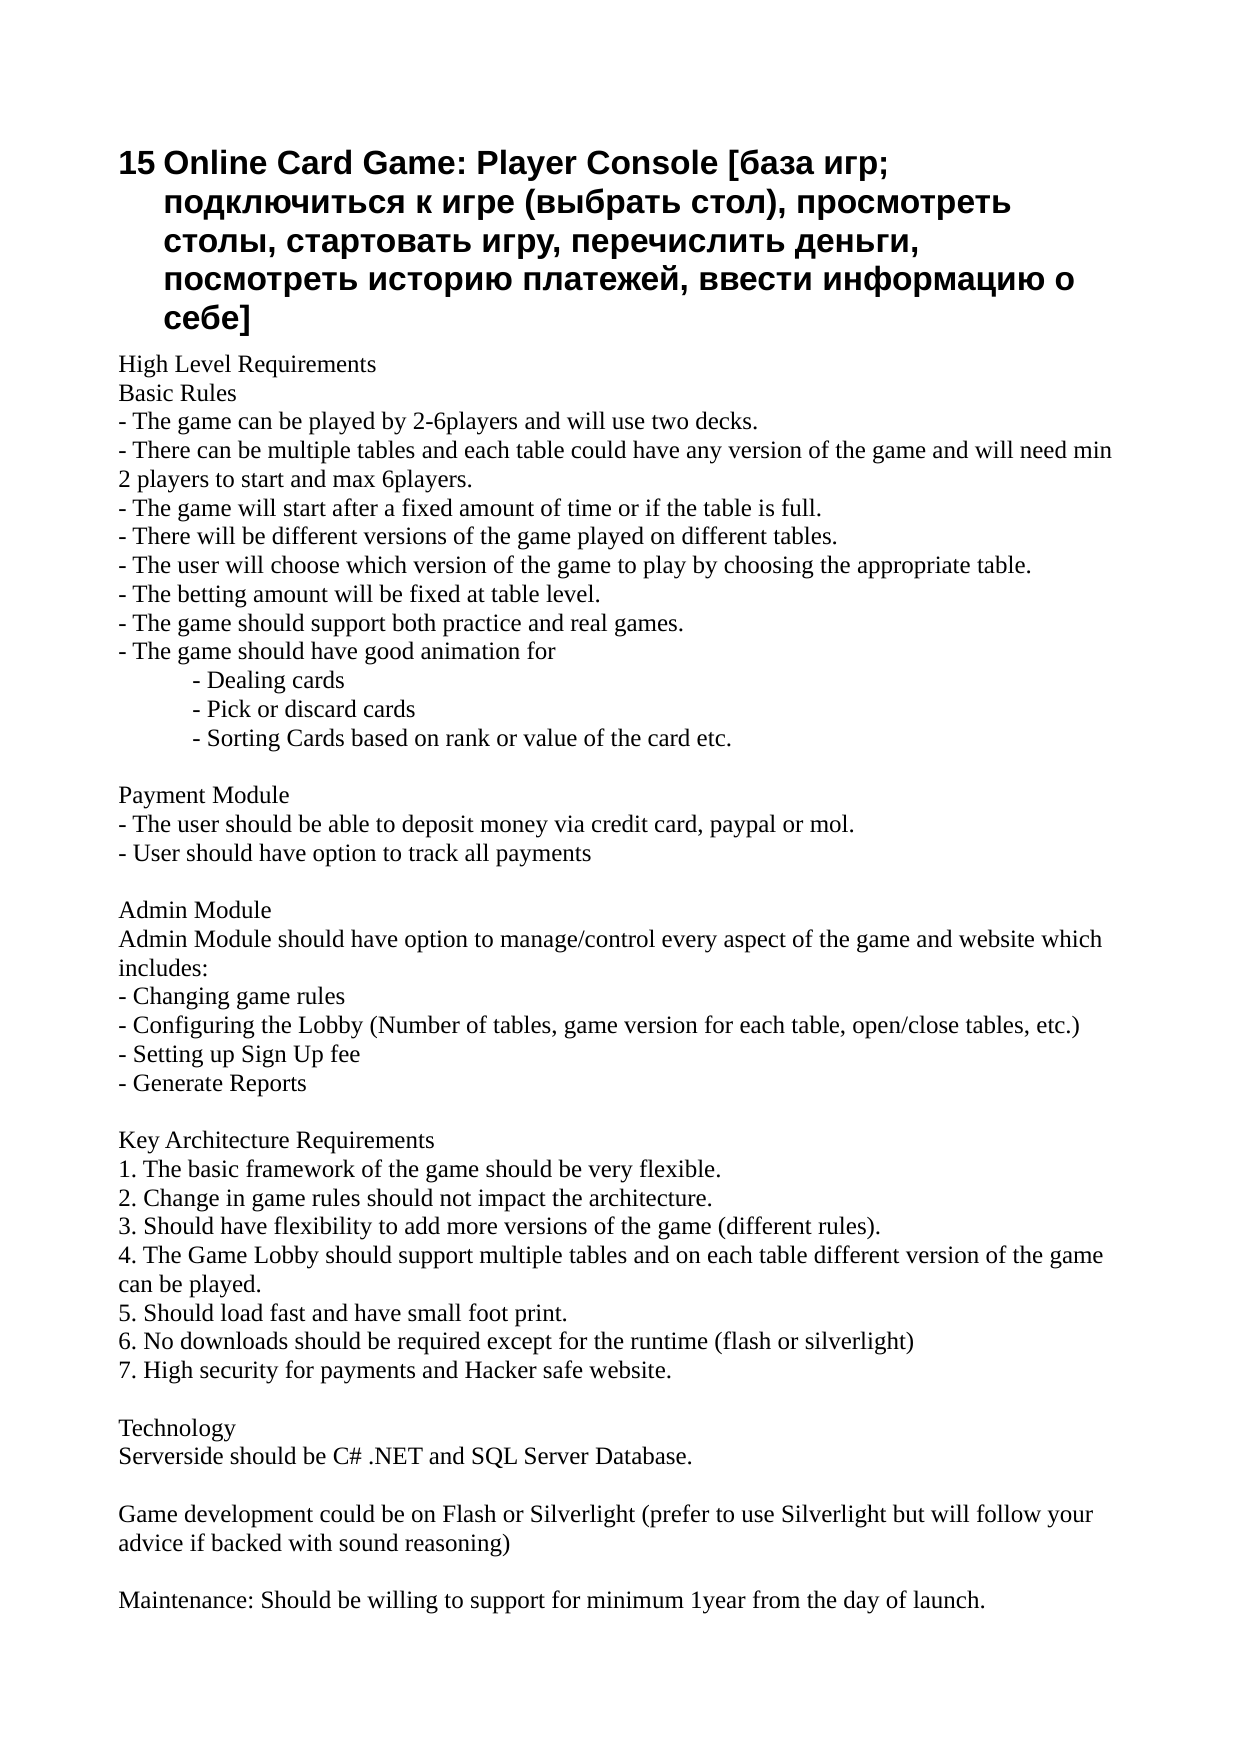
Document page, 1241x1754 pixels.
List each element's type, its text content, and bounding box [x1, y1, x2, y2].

subtitle Online Card Game: Player Console [база игр; подключиться к игре (выбрать стол), просмотреть столы, стартовать игру, перечислить деньги, посмотреть историю платежей, ввести информацию о себе] [118, 143, 1122, 336]
text High Level Requirements Basic Rules - The game can be played by 2-6players and will use two decks. - There can be multiple tables and each table could have any version of the game and will need min 2 players to start and max 6players. - The game will start after a fixed amount of time or if the table is full. - There will be different versions of the game played on different tables. - The user will choose which version of the game to play by choosing the appropriate table. - The betting amount will be fixed at table level. - The game should support both practice and real games. - The game should have good animation for - Dealing cards - Pick or discard cards - Sorting Cards based on rank or value of the card etc. Payment Module - The user should be able to deposit money via credit card, paypal or mol. - User should have option to track all payments Admin Module Admin Module should have option to manage/control every aspect of the game and website which includes: - Changing game rules - Configuring the Lobby (Number of tables, game version for each table, open/close tables, etc.) - Setting up Sign Up fee - Generate Reports Key Architecture Requirements 1. The basic framework of the game should be very flexible. 2. Change in game rules should not impact the architecture. 3. Should have flexibility to add more versions of the game (different rules). 4. The Game Lobby should support multiple tables and on each table different version of the game can be played. 5. Should load fast and have small foot print. 6. No downloads should be required except for the runtime (flash or silverlight) 7. High security for payments and Hacker safe website. Technology Serverside should be C# .NET and SQL Server Database. Game development could be on Flash or Silverlight (prefer to use Silverlight but will follow your advice if backed with sound reasoning) Maintenance: Should be willing to support for minimum 1year from the day of launch. [118, 349, 1122, 1614]
